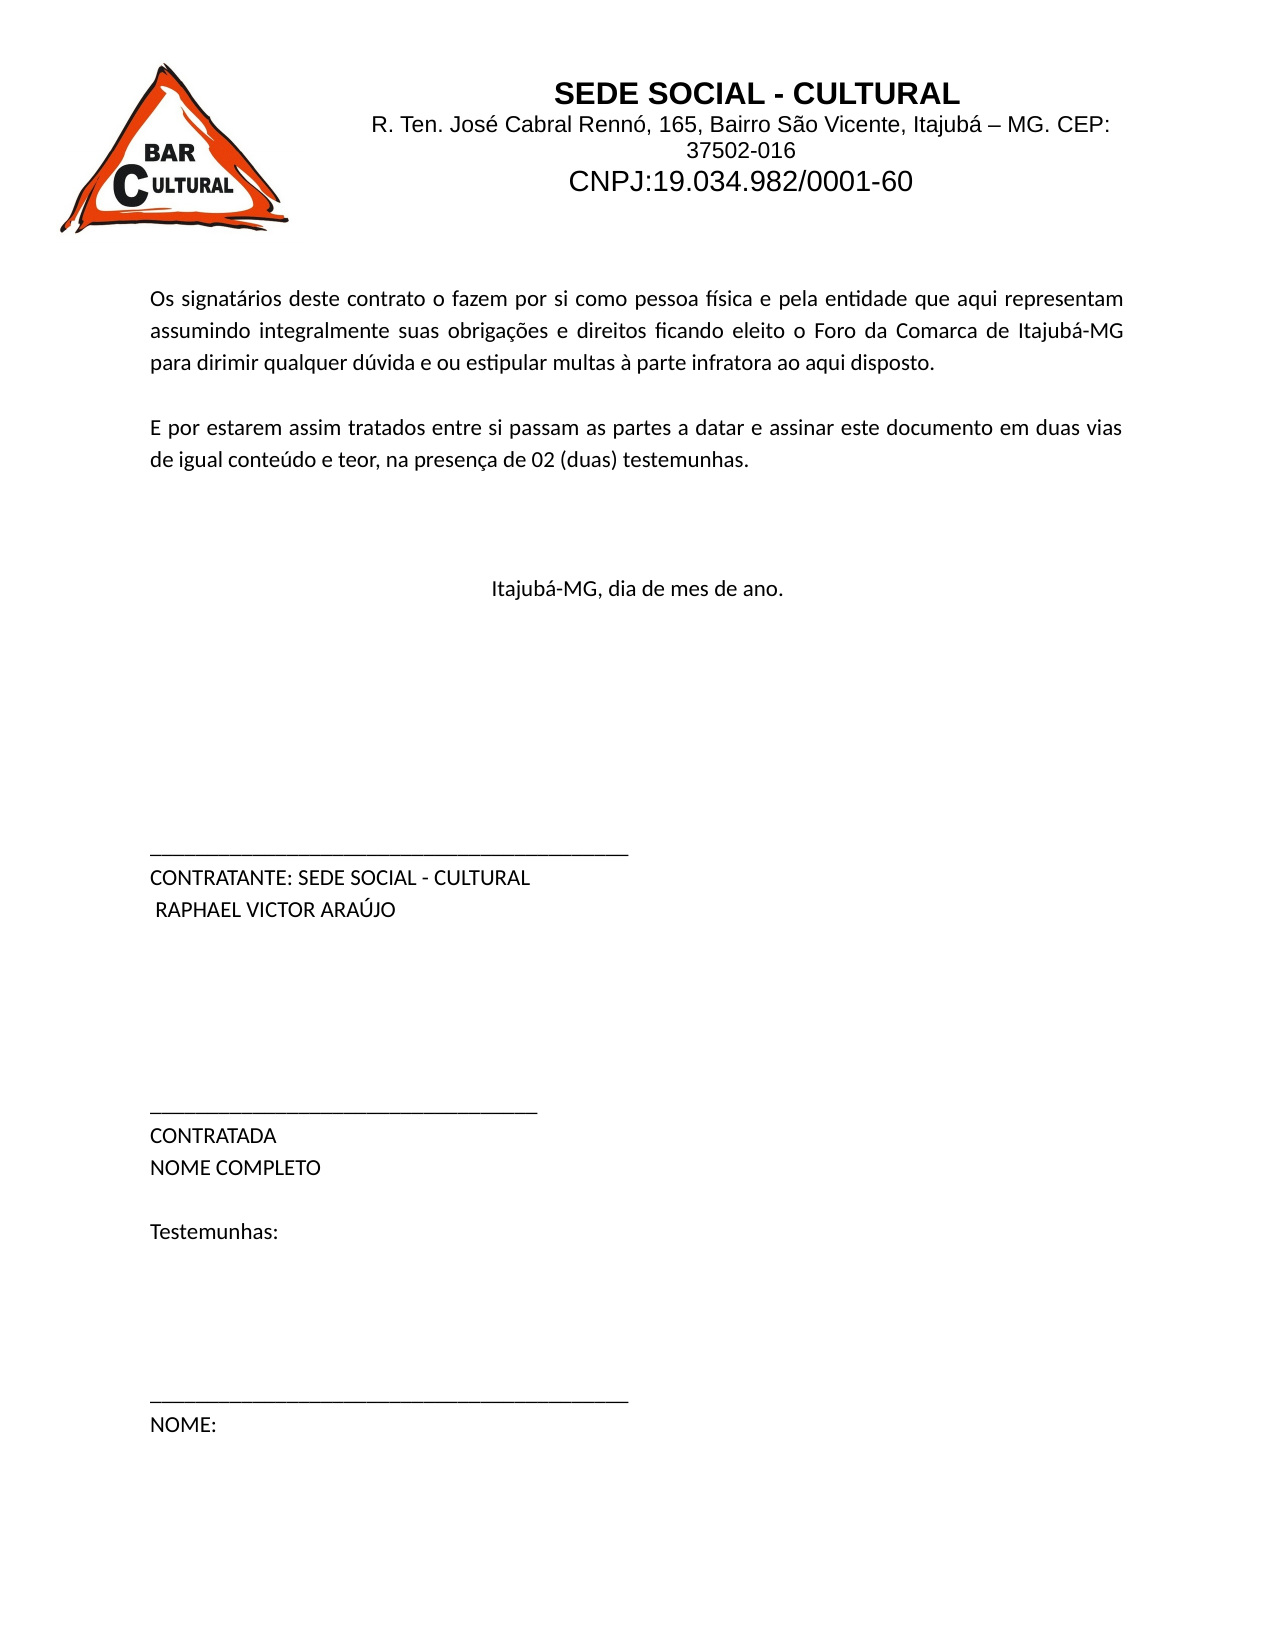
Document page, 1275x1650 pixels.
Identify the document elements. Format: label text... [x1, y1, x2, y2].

text __________________________________________ [150, 831, 1125, 859]
text Testemunhas: [150, 1217, 1125, 1245]
text __________________________________________ [150, 1378, 1125, 1406]
text CONTRATANTE: SEDE SOCIAL - CULTURAL [150, 863, 1125, 891]
text __________________________________ [150, 1089, 1125, 1117]
text CONTRATADA [150, 1121, 1125, 1149]
text NOME: [150, 1411, 1125, 1438]
text RAPHAEL VICTOR ARAÚJO [150, 896, 1125, 923]
text NOME COMPLETO [150, 1153, 1125, 1181]
text Os signatários deste contrato o fazem por si como pessoa física e pela entidade que aqui representam assumindo integralmente suas obrigações e direitos ficando eleito o Foro da Comarca de Itajubá-MG para dirimir qualquer dúvida e ou estipular multas à parte infratora ao aqui disposto. [150, 284, 1125, 376]
picture [56, 60, 307, 243]
text Itajubá-MG, dia de mes de ano. [150, 574, 1125, 602]
text E por estarem assim tratados entre si passam as partes a datar e assinar este documento em duas vias de igual conteúdo e teor, na presença de 02 (duas) testemunhas. [150, 413, 1125, 473]
